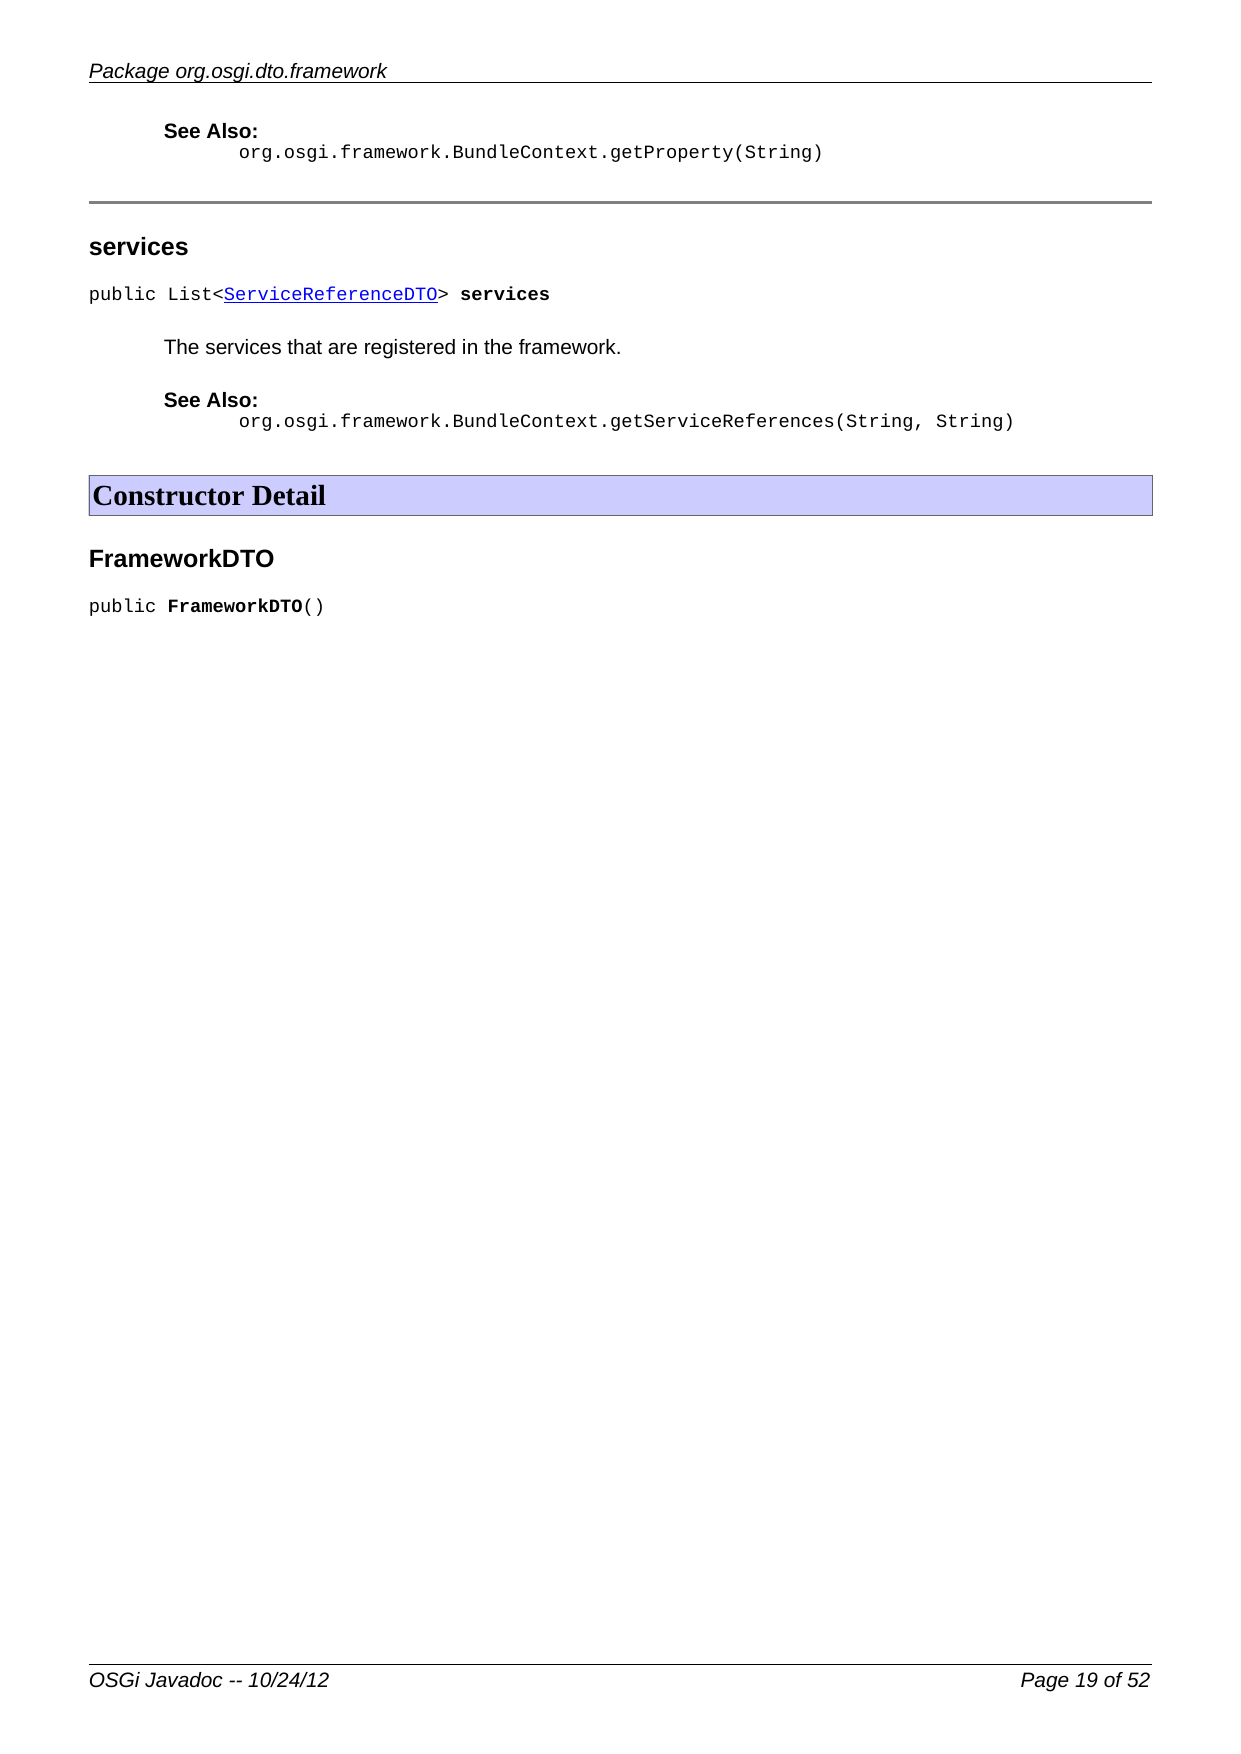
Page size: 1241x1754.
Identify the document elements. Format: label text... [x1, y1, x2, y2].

text See Also: [163, 118, 1152, 142]
text org.osgi.framework.BundleContext.getServiceReferences(String, String) [238, 412, 1152, 433]
subtitle services [88, 232, 1152, 261]
text org.osgi.framework.BundleContext.getProperty(String) [238, 142, 1152, 164]
subtitle Constructor Detail [90, 476, 1152, 515]
subtitle FrameworkDTO [88, 544, 1152, 573]
text The services that are registered in the framework. [163, 335, 1152, 359]
text See Also: [163, 388, 1152, 412]
text public FrameworkDTO() [88, 597, 1152, 618]
text public List<ServiceReferenceDTO> services [88, 285, 1152, 306]
